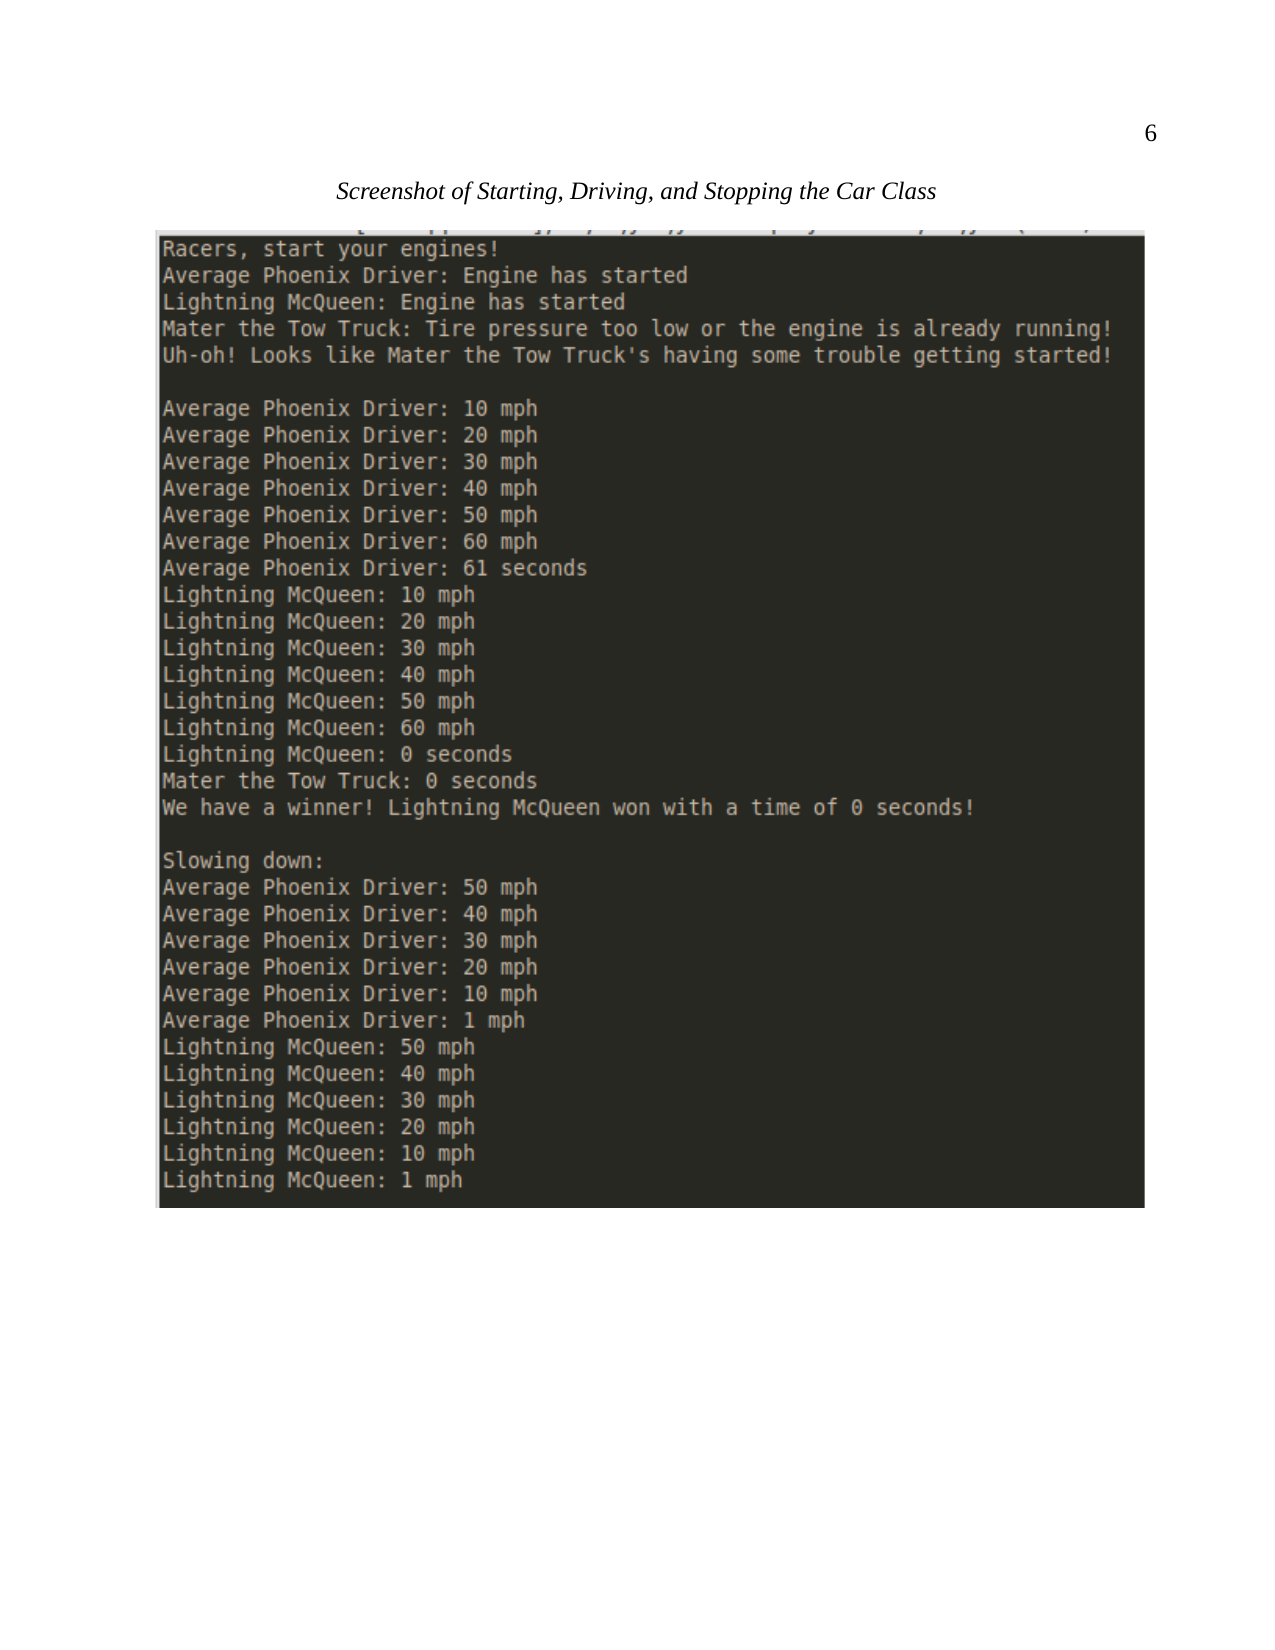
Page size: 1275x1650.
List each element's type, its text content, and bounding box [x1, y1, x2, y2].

picture [155, 230, 1145, 1208]
text Screenshot of Starting, Driving, and Stopping the Car Class [118, 176, 1157, 205]
